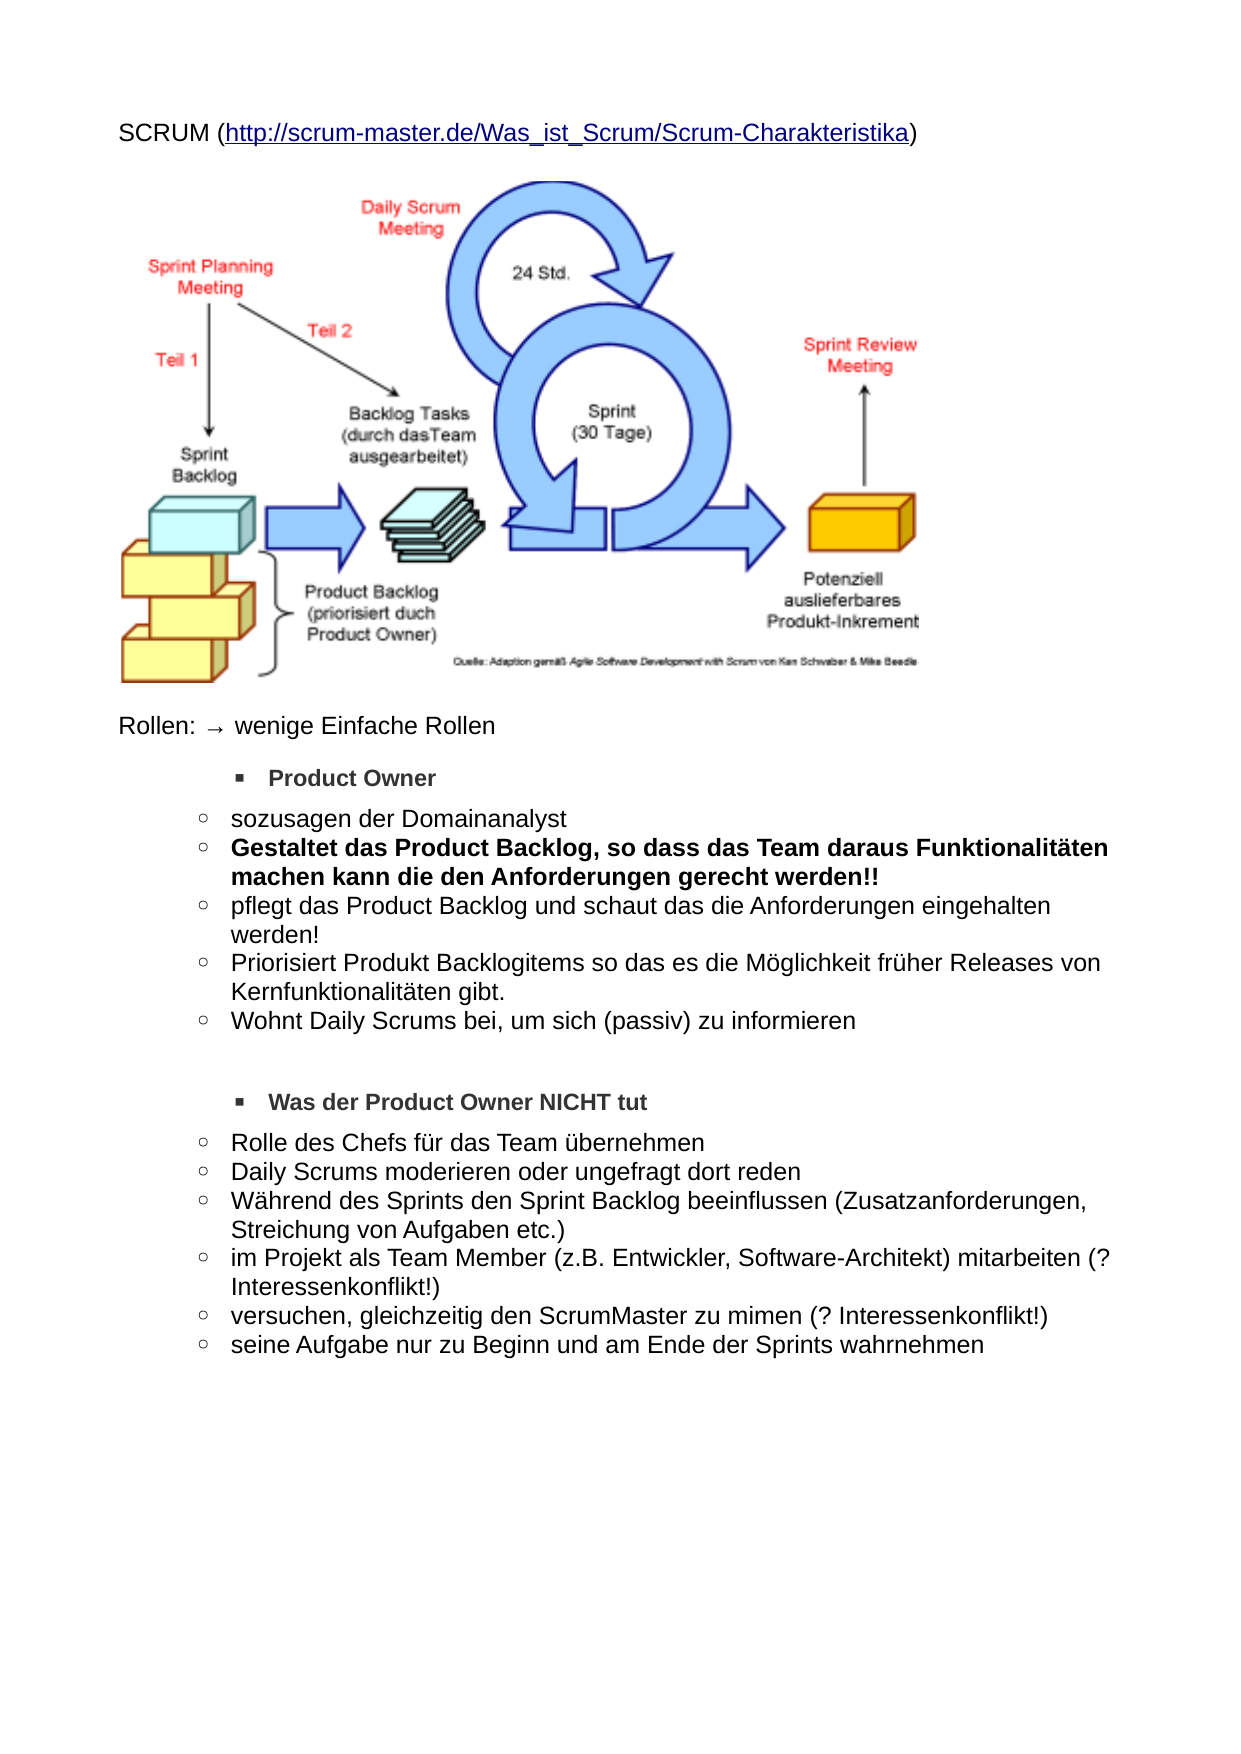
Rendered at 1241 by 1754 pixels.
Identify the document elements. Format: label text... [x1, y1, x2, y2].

list Rolle des Chefs für das Team übernehmen [193, 1128, 1122, 1157]
text SCRUM (http://scrum-master.de/Was_ist_Scrum/Scrum-Charakteristika) [118, 118, 1122, 176]
picture [121, 181, 919, 683]
subtitle Was der Product Owner NICHT tut [231, 1088, 1122, 1116]
list versuchen, gleichzeitig den ScrumMaster zu mimen (? Interessenkonflikt!) [193, 1301, 1122, 1330]
list Während des Sprints den Sprint Backlog beeinflussen (Zusatzanforderungen, Streichung von Aufgaben etc.) [193, 1186, 1122, 1243]
list sozusagen der Domainanalyst [193, 804, 1122, 833]
text Rollen: → wenige Einfache Rollen [118, 711, 1122, 740]
list im Projekt als Team Member (z.B. Entwickler, Software-Architekt) mitarbeiten (? Interessenkonflikt!) [193, 1243, 1122, 1301]
list Priorisiert Produkt Backlogitems so das es die Möglichkeit früher Releases von Kernfunktionalitäten gibt. [193, 948, 1122, 1006]
list Wohnt Daily Scrums bei, um sich (passiv) zu informieren [193, 1006, 1122, 1035]
list pflegt das Product Backlog und schaut das die Anforderungen eingehalten werden! [193, 891, 1122, 948]
list Daily Scrums moderieren oder ungefragt dort reden [193, 1157, 1122, 1186]
list seine Aufgabe nur zu Beginn und am Ende der Sprints wahrnehmen [193, 1330, 1122, 1359]
list Gestaltet das Product Backlog, so dass das Team daraus Funktionalitäten machen kann die den Anforderungen gerecht werden!! [193, 833, 1122, 891]
subtitle Product Owner [231, 765, 1122, 792]
